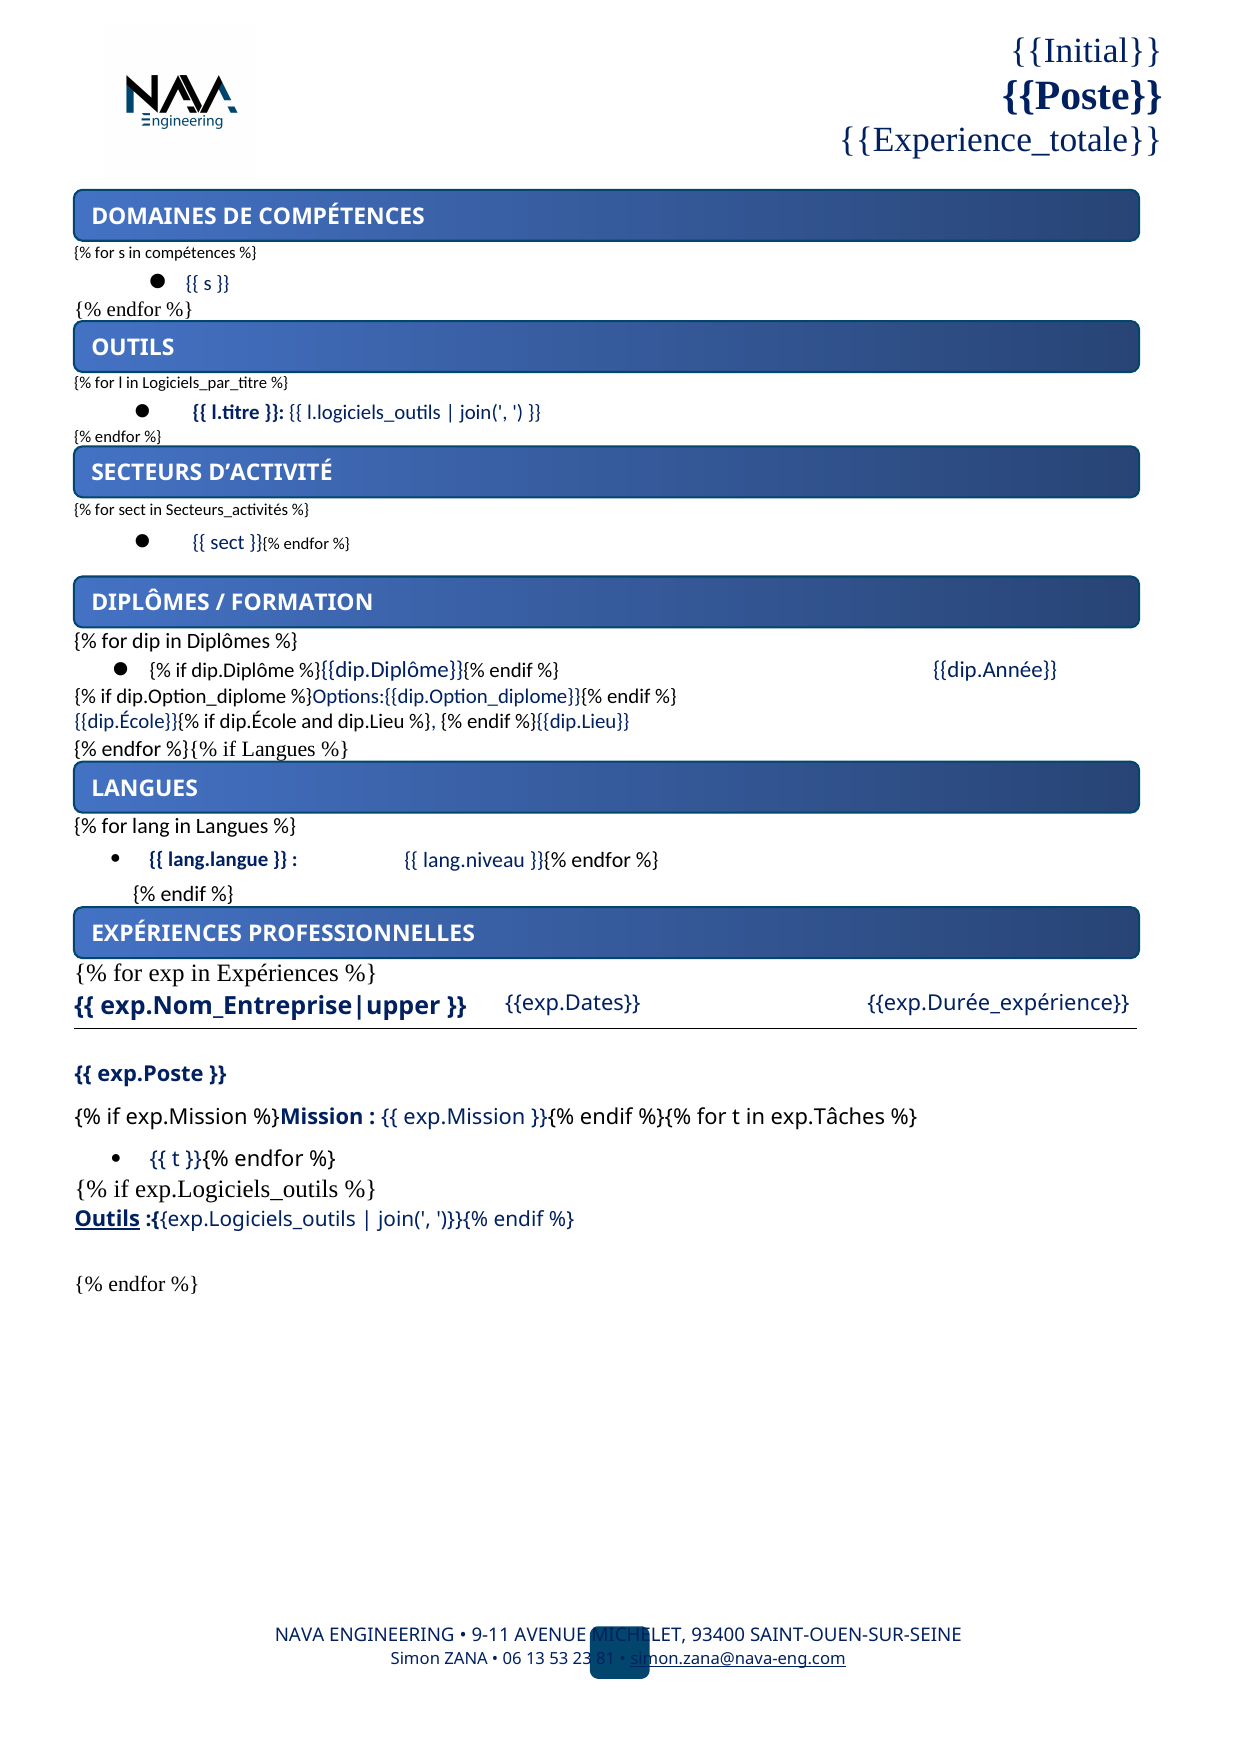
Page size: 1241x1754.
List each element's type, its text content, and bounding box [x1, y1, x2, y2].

table_header {% if dip.Diplôme %}{{dip.Diplôme}}{% endif %} {% if dip.Option_diplome %}Options:{{dip.Option_diplome}}{% endif %} {{dip.École}}{% if dip.École and dip.Lieu %}, {% endif %}{{dip.Lieu}} [74, 655, 853, 734]
table_cell {% if exp.Logiciels_outils %} Outils :{{exp.Logiciels_outils | join(', ')}}{% endif %} [74, 1174, 1136, 1245]
table_header {{ s }} [74, 264, 1136, 296]
text {% for sect in Secteurs_activités %} [74, 499, 1162, 519]
text {% endfor %} [74, 426, 1162, 446]
table_header {{ exp.Nom_Entreprise|upper }} [75, 988, 505, 1027]
table_header {{exp.Dates}} [506, 988, 860, 1027]
text {% for dip in Diplômes %} [74, 627, 1162, 654]
text {% endif %} [133, 881, 1162, 907]
text {% endfor %} [74, 297, 1162, 321]
text {% endfor %} [74, 1271, 1162, 1297]
table_header {{dip.Année}} [854, 655, 1136, 734]
text {% for s in compétences %} [74, 243, 1162, 263]
text {% for lang in Langues %} [74, 813, 1162, 839]
table_header {{ lang.langue }} : [74, 840, 344, 873]
table_header {{ sect }}{% endfor %} [74, 523, 1136, 554]
table_header {{ lang.niveau }}{% endfor %} [345, 840, 835, 873]
text {% for exp in Expériences %} [74, 958, 1162, 987]
text {% for l in Logiciels_par_titre %} [74, 372, 1162, 392]
text {% endfor %}{% if Langues %} [74, 735, 1162, 762]
picture [105, 25, 258, 179]
table_header {{ l.titre }}: {{ l.logiciels_outils | join(', ') }} [74, 393, 1136, 425]
table_header {{ exp.Poste }} [74, 1058, 1136, 1100]
table_cell {% if exp.Mission %}Mission : {{ exp.Mission }}{% endif %}{% for t in exp.Tâches %} {{ t }}{% endfor %} [74, 1101, 1136, 1173]
table_header {{exp.Durée_expérience}} [861, 988, 1136, 1027]
